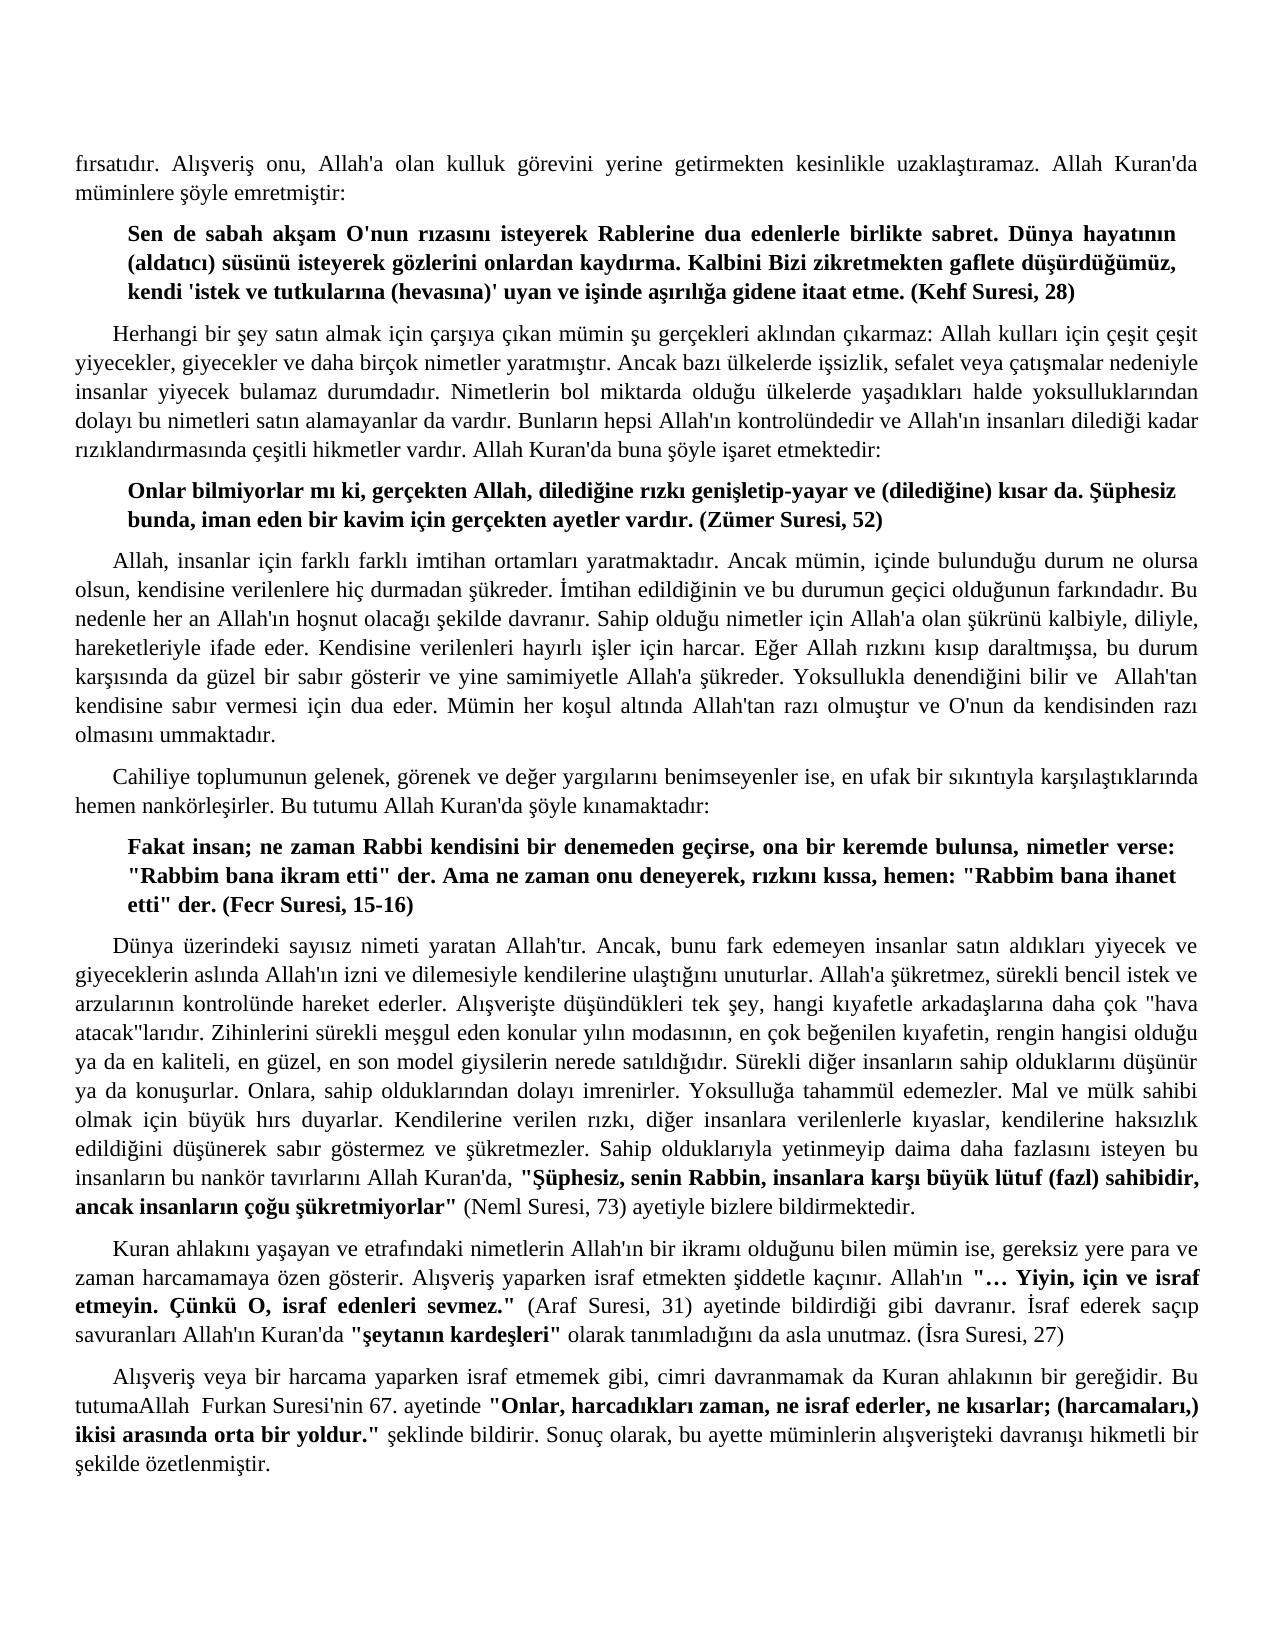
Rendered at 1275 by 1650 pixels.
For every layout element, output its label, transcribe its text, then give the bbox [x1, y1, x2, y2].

text Alışveriş veya bir harcama yaparken israf etmemek gibi, cimri davranmamak da Kuran ahlakının bir gereğidir. Bu tutumaAllah Furkan Suresi'nin 67. ayetinde "Onlar, harcadıkları zaman, ne israf ederler, ne kısarlar; (harcamaları,) ikisi arasında orta bir yoldur." şeklinde bildirir. Sonuç olarak, bu ayette müminlerin alışverişteki davranışı hikmetli bir şekilde özetlenmiştir. [75, 1363, 1200, 1476]
text fırsatıdır. Alışveriş onu, Allah'a olan kulluk görevini yerine getirmekten kesinlikle uzaklaştıramaz. Allah Kuran'da müminlere şöyle emretmiştir: [75, 150, 1200, 205]
text Allah, insanlar için farklı farklı imtihan ortamları yaratmaktadır. Ancak mümin, içinde bulunduğu durum ne olursa olsun, kendisine verilenlere hiç durmadan şükreder. İmtihan edildiğinin ve bu durumun geçici olduğunun farkındadır. Bu nedenle her an Allah'ın hoşnut olacağı şekilde davranır. Sahip olduğu nimetler için Allah'a olan şükrünü kalbiyle, diliyle, hareketleriyle ifade eder. Kendisine verilenleri hayırlı işler için harcar. Eğer Allah rızkını kısıp daraltmışsa, bu durum karşısında da güzel bir sabır gösterir ve yine samimiyetle Allah'a şükreder. Yoksullukla denendiğini bilir ve Allah'tan kendisine sabır vermesi için dua eder. Mümin her koşul altında Allah'tan razı olmuştur ve O'nun da kendisinden razı olmasını ummaktadır. [75, 547, 1200, 748]
text Onlar bilmiyorlar mı ki, gerçekten Allah, dilediğine rızkı genişletip-yayar ve (dilediğine) kısar da. Şüphesiz bunda, iman eden bir kavim için gerçekten ayetler vardır. (Zümer Suresi, 52) [127, 477, 1177, 532]
text Fakat insan; ne zaman Rabbi kendisini bir denemeden geçirse, ona bir keremde bulunsa, nimetler verse: "Rabbim bana ikram etti" der. Ama ne zaman onu deneyerek, rızkını kıssa, hemen: "Rabbim bana ihanet etti" der. (Fecr Suresi, 15-16) [127, 833, 1177, 917]
text Dünya üzerindeki sayısız nimeti yaratan Allah'tır. Ancak, bunu fark edemeyen insanlar satın aldıkları yiyecek ve giyeceklerin aslında Allah'ın izni ve dilemesiyle kendilerine ulaştığını unuturlar. Allah'a şükretmez, sürekli bencil istek ve arzularının kontrolünde hareket ederler. Alışverişte düşündükleri tek şey, hangi kıyafetle arkadaşlarına daha çok "hava atacak"larıdır. Zihinlerini sürekli meşgul eden konular yılın modasının, en çok beğenilen kıyafetin, rengin hangisi olduğu ya da en kaliteli, en güzel, en son model giysilerin nerede satıldığıdır. Sürekli diğer insanların sahip olduklarını düşünür ya da konuşurlar. Onlara, sahip olduklarından dolayı imrenirler. Yoksulluğa tahammül edemezler. Mal ve mülk sahibi olmak için büyük hırs duyarlar. Kendilerine verilen rızkı, diğer insanlara verilenlerle kıyaslar, kendilerine haksızlık edildiğini düşünerek sabır göstermez ve şükretmezler. Sahip olduklarıyla yetinmeyip daima daha fazlasını isteyen bu insanların bu nankör tavırlarını Allah Kuran'da, "Şüphesiz, senin Rabbin, insanlara karşı büyük lütuf (fazl) sahibidir, ancak insanların çoğu şükretmiyorlar" (Neml Suresi, 73) ayetiyle bizlere bildirmektedir. [75, 932, 1200, 1219]
text Herhangi bir şey satın almak için çarşıya çıkan mümin şu gerçekleri aklından çıkarmaz: Allah kulları için çeşit çeşit yiyecekler, giyecekler ve daha birçok nimetler yaratmıştır. Ancak bazı ülkelerde işsizlik, sefalet veya çatışmalar nedeniyle insanlar yiyecek bulamaz durumdadır. Nimetlerin bol miktarda olduğu ülkelerde yaşadıkları halde yoksulluklarından dolayı bu nimetleri satın alamayanlar da vardır. Bunların hepsi Allah'ın kontrolündedir ve Allah'ın insanları dilediği kadar rızıklandırmasında çeşitli hikmetler vardır. Allah Kuran'da buna şöyle işaret etmektedir: [75, 320, 1200, 462]
text Sen de sabah akşam O'nun rızasını isteyerek Rablerine dua edenlerle birlikte sabret. Dünya hayatının (aldatıcı) süsünü isteyerek gözlerini onlardan kaydırma. Kalbini Bizi zikretmekten gaflete düşürdüğümüz, kendi 'istek ve tutkularına (hevasına)' uyan ve işinde aşırılığa gidene itaat etme. (Kehf Suresi, 28) [127, 220, 1177, 305]
text Cahiliye toplumunun gelenek, görenek ve değer yargılarını benimseyenler ise, en ufak bir sıkıntıyla karşılaştıklarında hemen nankörleşirler. Bu tutumu Allah Kuran'da şöyle kınamaktadır: [75, 763, 1200, 818]
text Kuran ahlakını yaşayan ve etrafındaki nimetlerin Allah'ın bir ikramı olduğunu bilen mümin ise, gereksiz yere para ve zaman harcamamaya özen gösterir. Alışveriş yaparken israf etmekten şiddetle kaçınır. Allah'ın "… Yiyin, için ve israf etmeyin. Çünkü O, israf edenleri sevmez." (Araf Suresi, 31) ayetinde bildirdiği gibi davranır. İsraf ederek saçıp savuranları Allah'ın Kuran'da "şeytanın kardeşleri" olarak tanımladığını da asla unutmaz. (İsra Suresi, 27) [75, 1234, 1200, 1348]
